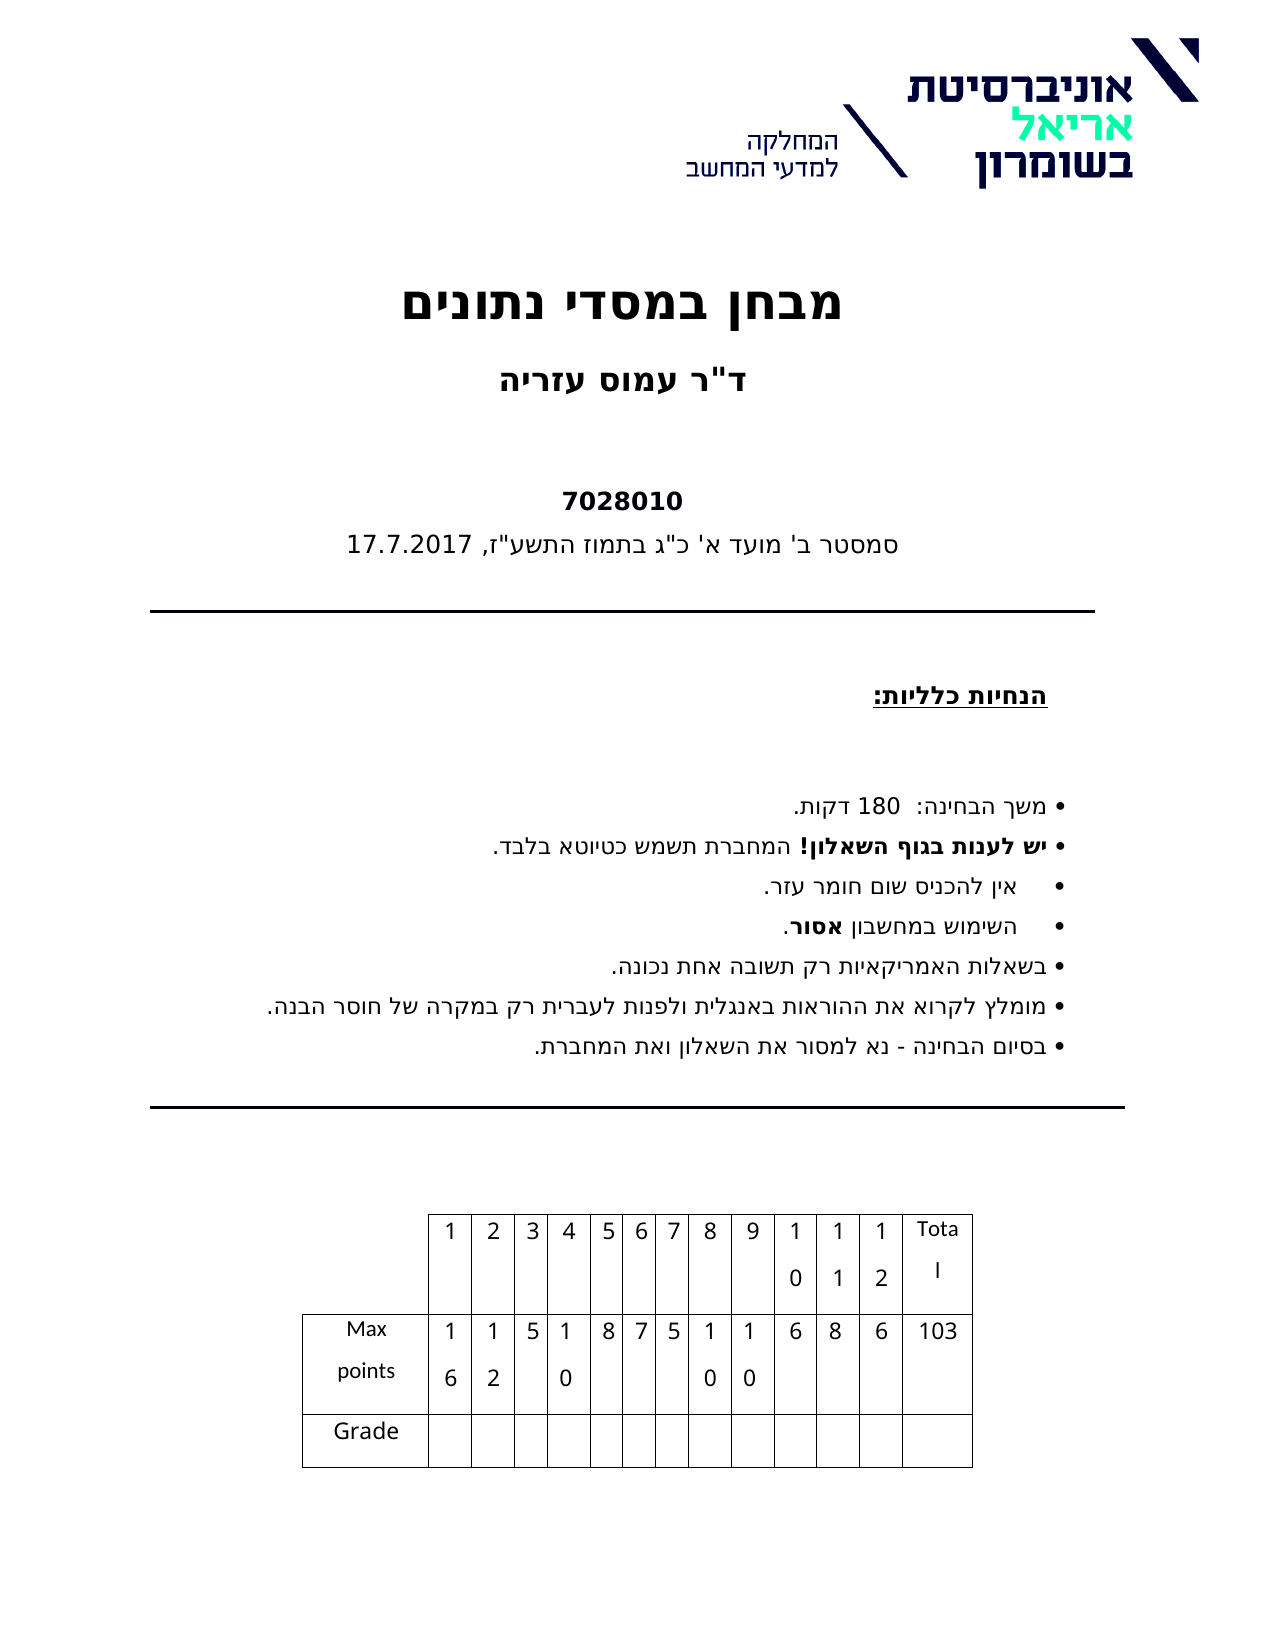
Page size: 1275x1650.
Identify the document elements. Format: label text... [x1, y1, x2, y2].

table_cell 6 [775, 1315, 816, 1413]
table_cell 6 [860, 1315, 902, 1413]
table_cell [860, 1415, 902, 1467]
table_cell [591, 1415, 622, 1467]
table_cell 10 [689, 1315, 731, 1413]
table_header 11 [817, 1215, 859, 1313]
table_cell [515, 1415, 547, 1467]
list מומלץ לקרוא את ההוראות באנגלית ולפנות לעברית רק במקרה של חוסר הבנה. [150, 993, 1056, 1019]
table_header [303, 1214, 428, 1313]
text הנחיות כלליות: [150, 681, 1047, 711]
table_header 6 [623, 1215, 655, 1313]
table_cell [817, 1415, 859, 1467]
list השימוש במחשבון אסור. [150, 913, 1056, 939]
list משך הבחינה: 180 דקות. [150, 793, 1056, 819]
table_cell [429, 1415, 471, 1467]
table_cell [903, 1415, 972, 1467]
table_cell 10 [732, 1315, 774, 1413]
table_cell [656, 1415, 688, 1467]
table_cell [775, 1415, 816, 1467]
table_header 12 [860, 1215, 902, 1313]
table_cell 8 [591, 1315, 622, 1413]
table_header 8 [689, 1215, 731, 1313]
text 7028010 [150, 487, 1095, 516]
table_header 3 [515, 1215, 547, 1313]
table_cell Grade [303, 1415, 428, 1467]
text סמסטר ב' מועד א' כ"ג בתמוז התשע"ז, 17.7.2017 [150, 530, 1095, 559]
table_cell Max points [303, 1315, 428, 1413]
table_header 10 [775, 1215, 816, 1313]
table_cell [689, 1415, 731, 1467]
table_header 2 [472, 1215, 514, 1313]
table_header Total [903, 1215, 972, 1313]
table_cell 10 [548, 1315, 590, 1413]
table_cell [472, 1415, 514, 1467]
text ד"ר עמוס עזריה [150, 360, 1095, 399]
table_header 7 [656, 1215, 688, 1313]
table_cell [548, 1415, 590, 1467]
table_cell 5 [656, 1315, 688, 1413]
table_cell 103 [903, 1315, 972, 1413]
table_header 9 [732, 1215, 774, 1313]
text מבחן במסדי נתונים [150, 273, 1095, 331]
table_header 1 [429, 1215, 471, 1313]
table_cell 5 [515, 1315, 547, 1413]
picture [43, 0, 1275, 192]
table_cell [732, 1415, 774, 1467]
table_cell 12 [472, 1315, 514, 1413]
list יש לענות בגוף השאלון! המחברת תשמש כטיוטא בלבד. [150, 833, 1056, 859]
list בסיום הבחינה - נא למסור את השאלון ואת המחברת. [150, 1033, 1056, 1059]
table_cell [623, 1415, 655, 1467]
table_header 5 [591, 1215, 622, 1313]
table_cell 16 [429, 1315, 471, 1413]
table_cell 7 [623, 1315, 655, 1413]
list בשאלות האמריקאיות רק תשובה אחת נכונה. [150, 953, 1056, 979]
list אין להכניס שום חומר עזר. [150, 873, 1056, 899]
table_header 4 [548, 1215, 590, 1313]
table_cell 8 [817, 1315, 859, 1413]
